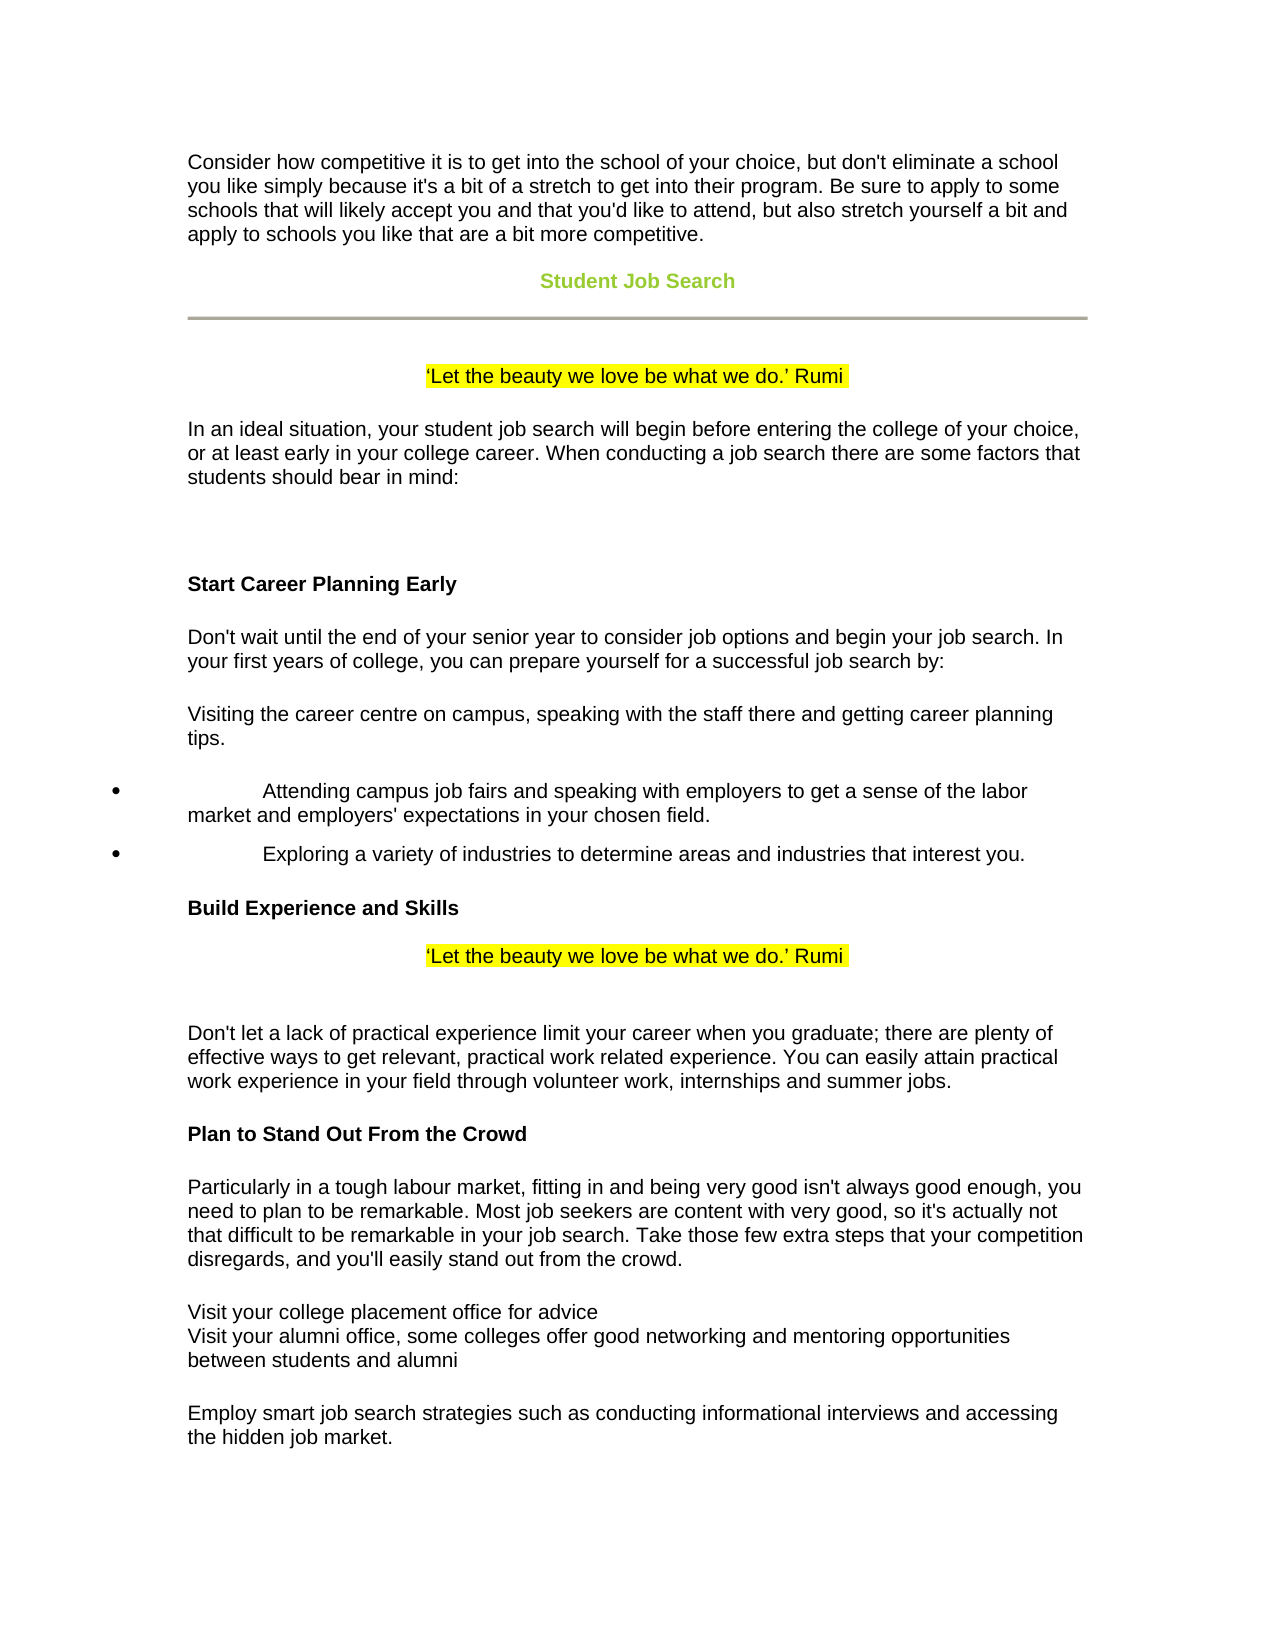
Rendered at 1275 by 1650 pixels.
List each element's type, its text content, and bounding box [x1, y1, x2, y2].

text Visit your college placement office for advice [187, 1300, 1088, 1324]
text Visit your alumni office, some colleges offer good networking and mentoring opportunities between students and alumni [187, 1324, 1088, 1372]
text Employ smart job search strategies such as conducting informational interviews and accessing the hidden job market. [187, 1401, 1088, 1449]
text Start Career Planning Early [187, 571, 1088, 595]
text In an ideal situation, your student job search will begin before entering the college of your choice, or at least early in your college career. When conducting a job search there are some factors that students should bear in mind: [187, 417, 1088, 489]
text ‘Let the beauty we love be what we do.’ Rumi [187, 364, 1088, 388]
list Exploring a variety of industries to determine areas and industries that interest you. [112, 842, 1088, 866]
text Visiting the career centre on campus, speaking with the staff there and getting career planning tips. [187, 702, 1088, 749]
text Don't wait until the end of your senior year to consider job options and begin your job search. In your first years of college, you can prepare yourself for a successful job search by: [187, 624, 1088, 672]
text Plan to Stand Out From the Crowd [187, 1122, 1088, 1146]
text Consider how competitive it is to get into the school of your choice, but don't eliminate a school you like simply because it's a bit of a stretch to get into their program. Be sure to apply to some schools that will likely accept you and that you'd like to attend, but also stretch yourself a bit and apply to schools you like that are a bit more competitive. [187, 150, 1088, 246]
text Don't let a lack of practical experience limit your career when you graduate; there are plenty of effective ways to get relevant, practical work related experience. You can easily attain practical work experience in your field through volunteer work, internships and summer jobs. [187, 1021, 1088, 1092]
text ‘Let the beauty we love be what we do.’ Rumi [187, 943, 1088, 967]
list Attending campus job fairs and speaking with employers to get a sense of the labor market and employers' expectations in your chosen field. [112, 779, 1088, 827]
subtitle Student Job Search [187, 269, 1088, 293]
text Build Experience and Skills [187, 896, 1088, 919]
text Particularly in a tough labour market, fitting in and being very good isn't always good enough, you need to plan to be remarkable. Most job seekers are content with very good, so it's actually not that difficult to be remarkable in your job search. Take those few extra steps that your competition disregards, and you'll easily stand out from the crowd. [187, 1175, 1088, 1271]
